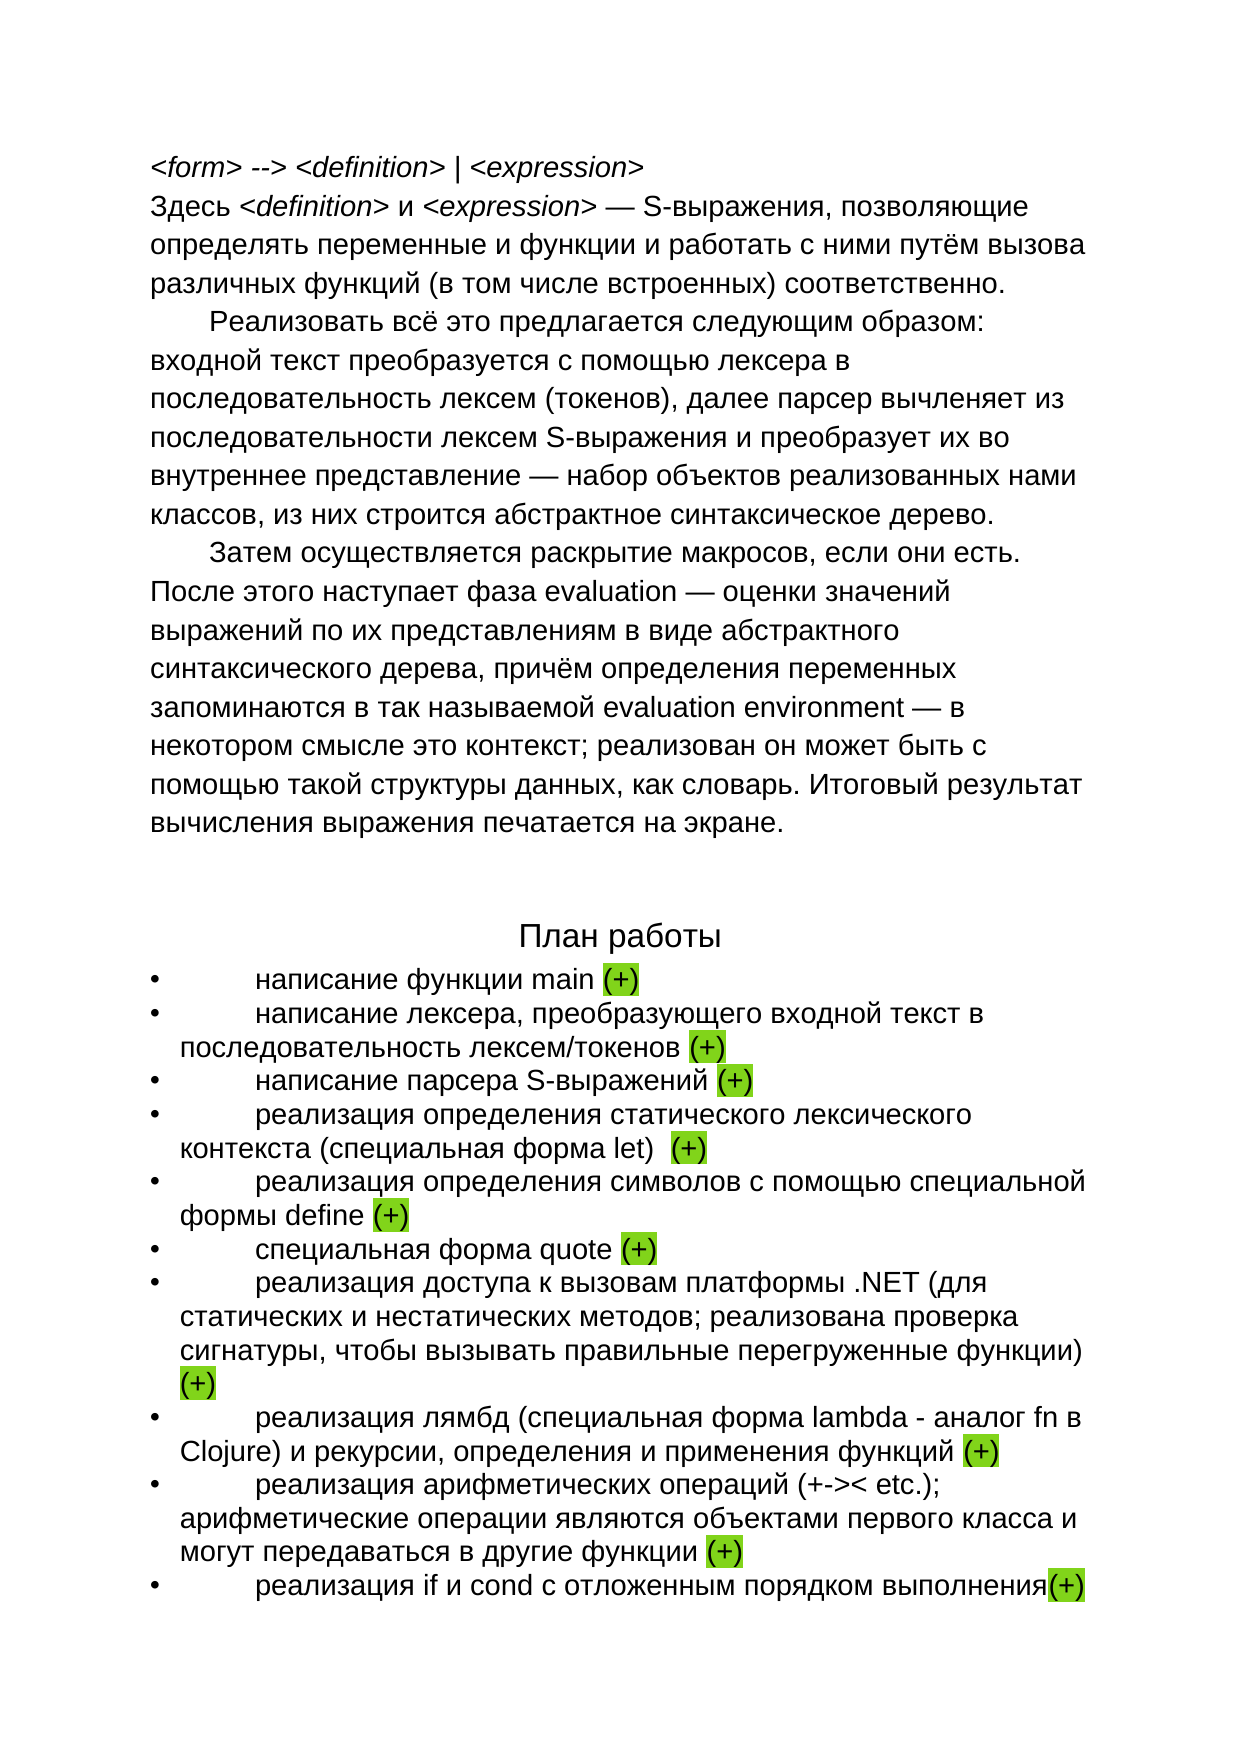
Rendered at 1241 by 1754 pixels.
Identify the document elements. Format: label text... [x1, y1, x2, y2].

text Затем осуществляется раскрытие макросов, если они есть. После этого наступает фаза evaluation — оценки значений выражений по их представлениям в виде абстрактного синтаксического дерева, причём определения переменных запоминаются в так называемой evaluation environment — в некотором смысле это контекст; реализован он может быть с помощью такой структуры данных, как словарь. Итоговый результат вычисления выражения печатается на экране. [150, 535, 1090, 839]
list реализация лямбд (специальная форма lambda - аналог fn в Clojure) и рекурсии, определения и применения функций (+) [150, 1400, 1090, 1467]
list реализация if и cond с отложенным порядком выполнения(+) [150, 1568, 1090, 1602]
list написание парсера S-выражений (+) [150, 1063, 1090, 1097]
list реализация определения символов с помощью специальной формы define (+) [150, 1164, 1090, 1232]
list реализация доступа к вызовам платформы .NET (для статических и нестатических методов; реализована проверка сигнатуры, чтобы вызывать правильные перегруженные функции) (+) [150, 1266, 1090, 1400]
list написание функции main (+) [150, 962, 1090, 996]
list специальная форма quote (+) [150, 1232, 1090, 1266]
text <form> --> <definition> | <expression> [150, 150, 1090, 183]
list написание лексера, преобразующего входной текст в последовательность лексем/токенов (+) [150, 996, 1090, 1063]
list реализация арифметических операций (+->< etc.); арифметические операции являются объектами первого класса и могут передаваться в другие функции (+) [150, 1467, 1090, 1568]
text Реализовать всё это предлагается следующим образом: входной текст преобразуется с помощью лексера в последовательность лексем (токенов), далее парсер вычленяет из последовательности лексем S-выражения и преобразует их во внутреннее представление — набор объектов реализованных нами классов, из них строится абстрактное синтаксическое дерево. [150, 304, 1090, 530]
text Здесь <definition> и <expression> — S-выражения, позволяющие определять переменные и функции и работать с ними путём вызова различных функций (в том числе встроенных) соответственно. [150, 188, 1090, 299]
subtitle План работы [150, 916, 1090, 954]
list реализация определения статического лексического контекста (специальная форма let) (+) [150, 1097, 1090, 1164]
